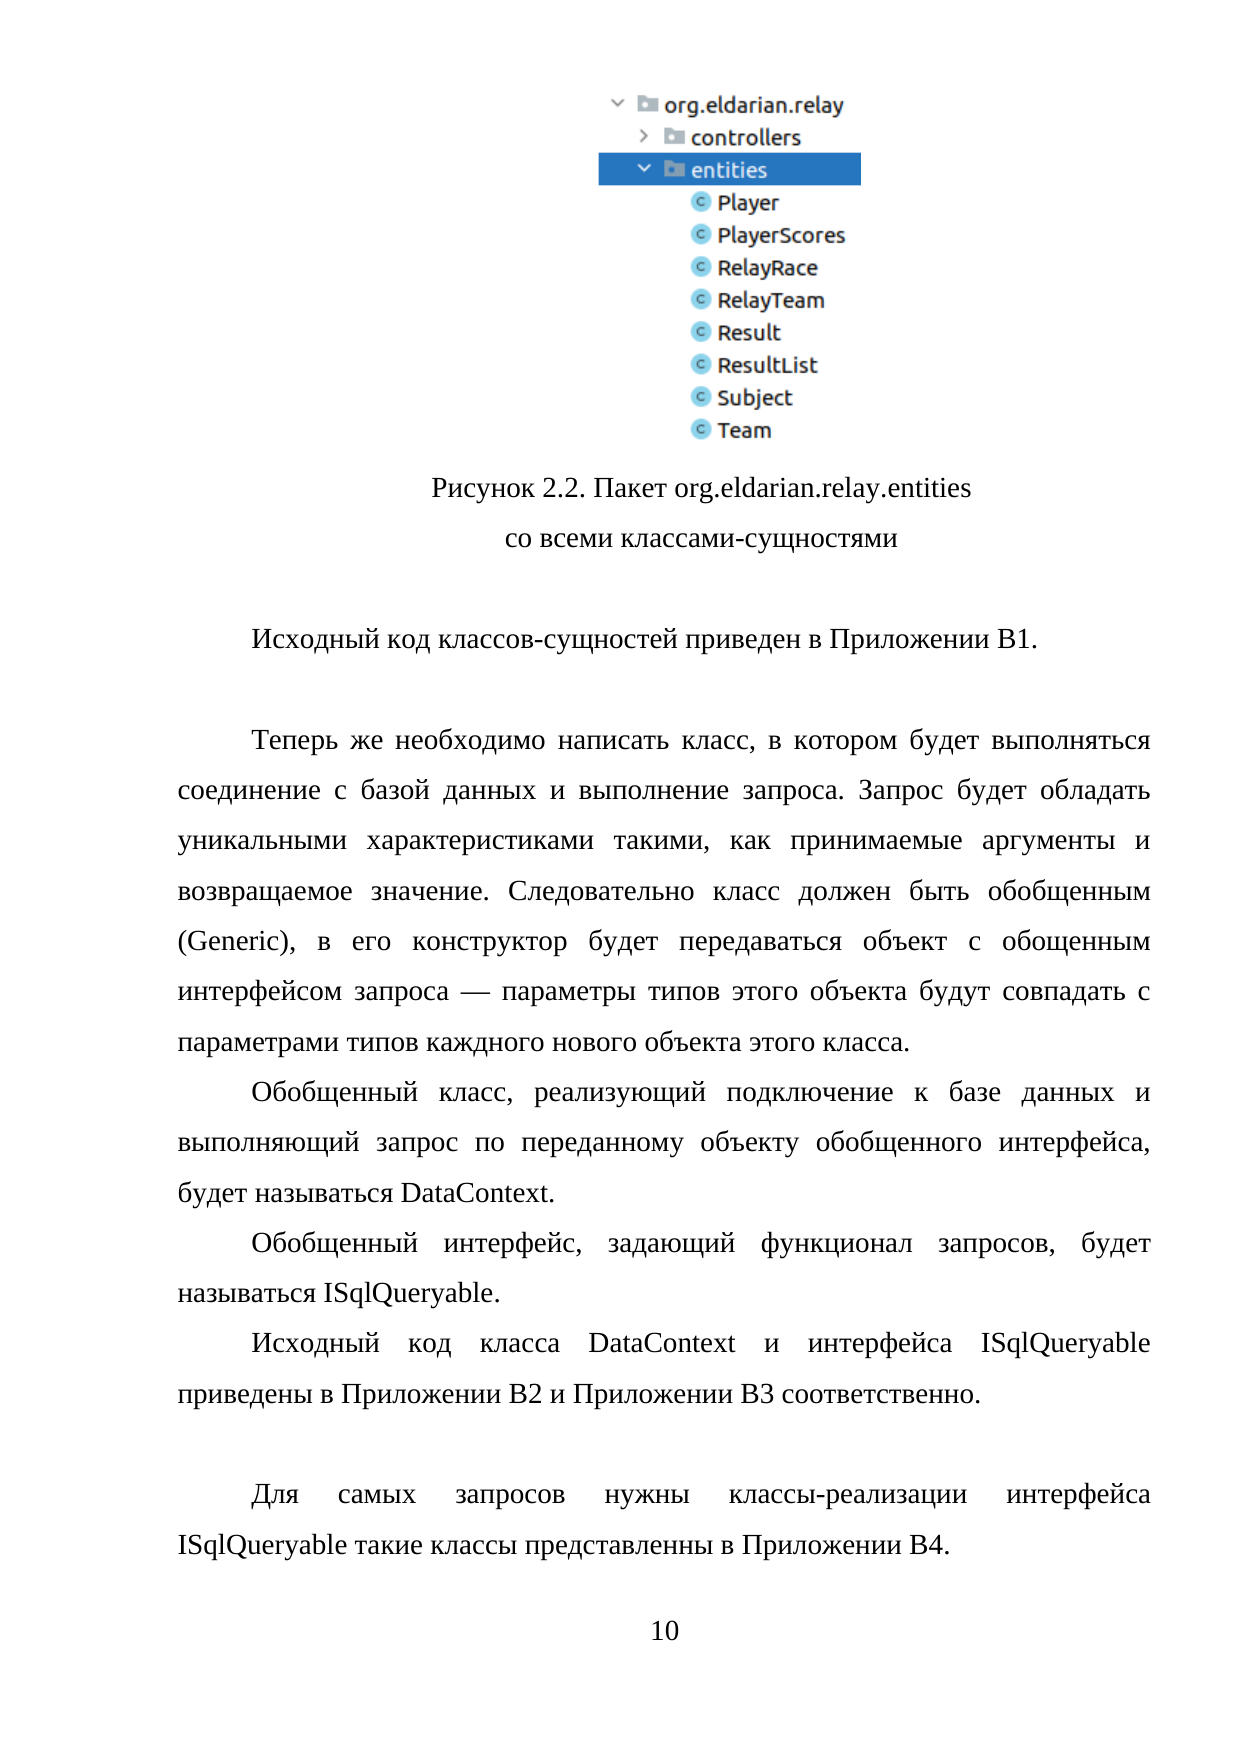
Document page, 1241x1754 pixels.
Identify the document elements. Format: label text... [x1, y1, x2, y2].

text Для самых запросов нужны классы-реализации интерфейса ISqlQueryable такие классы представленны в Приложении B4. [177, 1477, 1152, 1560]
picture [598, 88, 861, 447]
text Обобщенный интерфейс, задающий функционал запросов, будет называться ISqlQueryable. [177, 1225, 1152, 1309]
text Обобщенный класс, реализующий подключение к базе данных и выполняющий запрос по переданному объекту обобщенного интерфейса, будет называться DataContext. [177, 1074, 1152, 1208]
text Исходный код классов-сущностей приведен в Приложении B1. [177, 621, 1152, 655]
text Рисунок 2.2. Пакет org.eldarian.relay.entities [177, 470, 1152, 504]
text Теперь же необходимо написать класс, в котором будет выполняться соединение с базой данных и выполнение запроса. Запрос будет обладать уникальными характеристиками такими, как принимаемые аргументы и возвращаемое значение. Следовательно класс должен быть обобщенным (Generic), в его конструктор будет передаваться объект с обощенным интерфейсом запроса — параметры типов этого объекта будут совпадать с параметрами типов каждного нового объекта этого класса. [177, 722, 1152, 1057]
text Исходный код класса DataContext и интерфейса ISqlQueryable приведены в Приложении B2 и Приложении B3 соответственно. [177, 1326, 1152, 1409]
text со всеми классами-сущностями [177, 521, 1152, 554]
